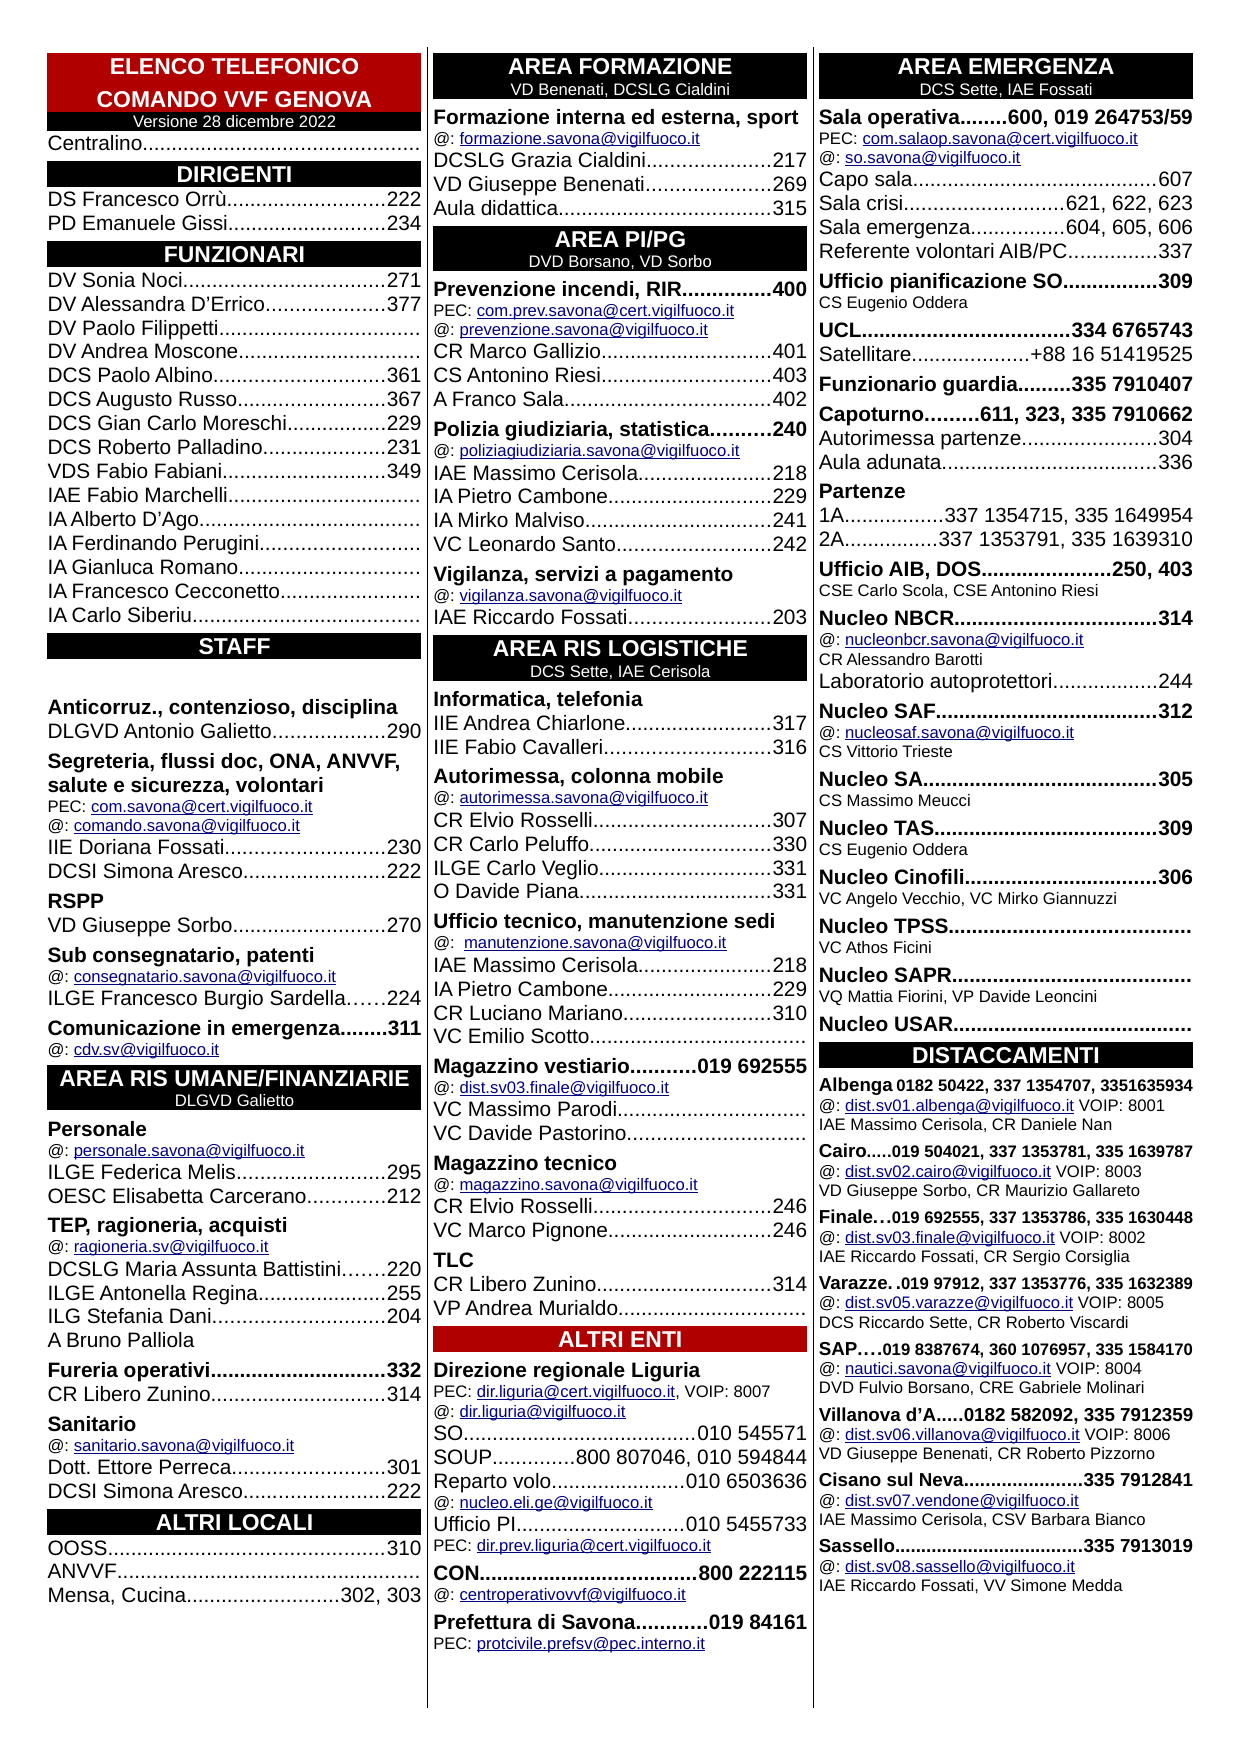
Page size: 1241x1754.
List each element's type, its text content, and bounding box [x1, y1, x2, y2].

text ANVVF [47, 1559, 421, 1583]
text DVD Borsano, VD Sorbo [433, 252, 807, 271]
subtitle Segreteria, flussi doc, ONA, ANVVF, salute e sicurezza, volontari [47, 749, 421, 797]
subtitle Altri enti [433, 1326, 807, 1352]
text VC Emilio Scotto [433, 1024, 807, 1048]
text Centralino [47, 131, 421, 155]
subtitle TLC [433, 1248, 807, 1272]
text DVD Fulvio Borsano, CRE Gabriele Molinari [819, 1378, 1193, 1397]
text @: nucleonbcr.savona@vigilfuoco.it [819, 630, 1193, 649]
text PEC: dir.liguria@cert.vigilfuoco.it, VOIP: 8007 [433, 1382, 807, 1401]
text IA Pietro Cambone 229 [433, 976, 807, 1000]
subtitle Sala operativa 600, 019 264753/59 [819, 105, 1193, 129]
text VC Athos Ficini [819, 938, 1193, 957]
subtitle Ufficio AIB, DOS 250, 403 [819, 557, 1193, 581]
text Ufficio PI 010 5455733 [433, 1512, 807, 1536]
text @: ragioneria.sv@vigilfuoco.it [47, 1237, 421, 1256]
text @: dist.sv08.sassello@vigilfuoco.it [819, 1557, 1193, 1576]
subtitle Finale 019 692555, 337 1353786, 335 1630448 [819, 1206, 1193, 1227]
text DCSLG Grazia Cialdini 217 [433, 148, 807, 172]
subtitle UCL 334 6765743 [819, 318, 1193, 342]
text CS Vittorio Trieste [819, 742, 1193, 761]
text DV Sonia Noci 271 [47, 267, 421, 291]
subtitle Nucleo SAF 312 [819, 698, 1193, 722]
subtitle Nucleo Cinofili 306 [819, 865, 1193, 889]
subtitle Direzione regionale Liguria [433, 1358, 807, 1382]
text PEC: com.savona@cert.vigilfuoco.it [47, 797, 421, 816]
subtitle Vigilanza, servizi a pagamento [433, 562, 807, 586]
text IAE Massimo Cerisola, CR Daniele Nan [819, 1115, 1193, 1134]
text IAE Riccardo Fossati, VV Simone Medda [819, 1576, 1193, 1595]
text @: sanitario.savona@vigilfuoco.it [47, 1436, 421, 1455]
text ILGE Francesco Burgio Sardella 224 [47, 986, 421, 1010]
text IA Ferdinando Perugini [47, 531, 421, 555]
text IA Mirko Malviso 241 [433, 508, 807, 532]
text CR Alessandro Barotti [819, 649, 1193, 668]
subtitle Polizia giudiziaria, statistica 240 [433, 417, 807, 441]
subtitle Nucleo SAPR [819, 963, 1193, 987]
text @: dir.liguria@vigilfuoco.it [433, 1401, 807, 1421]
text IIE Doriana Fossati 230 [47, 835, 421, 859]
text DCS Roberto Palladino 231 [47, 435, 421, 459]
text CR Libero Zunino 314 [47, 1382, 421, 1406]
text DV Andrea Moscone [47, 339, 421, 363]
text Mensa, Cucina 302, 303 [47, 1583, 421, 1607]
text Versione 28 dicembre 2022 [47, 112, 421, 131]
subtitle Distaccamenti [819, 1042, 1193, 1068]
subtitle Nucleo USAR [819, 1012, 1193, 1036]
subtitle Personale [47, 1116, 421, 1140]
subtitle Sanitario [47, 1412, 421, 1436]
text DS Francesco Orrù 222 [47, 187, 421, 211]
text VD Giuseppe Sorbo 270 [47, 913, 421, 937]
text SOUP 800 807046, 010 594844 [433, 1444, 807, 1468]
text Autorimessa partenze 304 [819, 426, 1193, 449]
text @: magazzino.savona@vigilfuoco.it [433, 1175, 807, 1194]
text IA Alberto D’Ago [47, 507, 421, 531]
subtitle ELENCO TELEFONICO [47, 53, 421, 79]
subtitle Cairo 019 504021, 337 1353781, 335 1639787 [819, 1140, 1193, 1162]
text VD Giuseppe Benenati 269 [433, 172, 807, 196]
text VD Benenati, DCSLG Cialdini [433, 79, 807, 99]
text IA Gianluca Romano [47, 555, 421, 579]
subtitle Funzionario guardia 335 7910407 [819, 372, 1193, 396]
text DCSI Simona Aresco 222 [47, 859, 421, 883]
subtitle Funzionari [47, 241, 421, 267]
text DCSLG Maria Assunta Battistini 220 [47, 1256, 421, 1280]
text CR Elvio Rosselli 307 [433, 807, 807, 831]
text ILGE Antonella Regina 255 [47, 1280, 421, 1304]
subtitle Comunicazione in emergenza 311 [47, 1016, 421, 1040]
text VC Marco Pignone 246 [433, 1218, 807, 1242]
text @: manutenzione.savona@vigilfuoco.it [433, 933, 807, 952]
text IAE Massimo Cerisola, CSV Barbara Bianco [819, 1510, 1193, 1529]
subtitle Area Ris LogistIche [433, 635, 807, 661]
text IAE Fabio Marchelli [47, 483, 421, 507]
subtitle Ufficio tecnico, manutenzione sedi [433, 909, 807, 933]
text @: dist.sv05.varazze@vigilfuoco.it VOIP: 8005 [819, 1293, 1193, 1312]
text VP Andrea Murialdo [433, 1296, 807, 1320]
text @: nautici.savona@vigilfuoco.it VOIP: 8004 [819, 1359, 1193, 1378]
text CS Massimo Meucci [819, 791, 1193, 810]
text Satellitare +88 16 51419525 [819, 342, 1193, 366]
subtitle Anticorruz., contenzioso, disciplina [47, 695, 421, 719]
text @: personale.savona@vigilfuoco.it [47, 1140, 421, 1159]
text VDS Fabio Fabiani 349 [47, 459, 421, 483]
text VC Leonardo Santo 242 [433, 532, 807, 556]
text Dott. Ettore Perreca 301 [47, 1455, 421, 1479]
text IAE Riccardo Fossati, CR Sergio Corsiglia [819, 1247, 1193, 1266]
text Capo sala 607 [819, 167, 1193, 191]
text CS Eugenio Oddera [819, 840, 1193, 859]
text Laboratorio autoprotettori 244 [819, 668, 1193, 692]
subtitle Nucleo TAS 309 [819, 816, 1193, 840]
text 2A 337 1353791, 335 1639310 [819, 527, 1193, 551]
subtitle Staff [47, 633, 421, 659]
text @: dist.sv03.finale@vigilfuoco.it [433, 1078, 807, 1097]
text ILGE Federica Melis 295 [47, 1159, 421, 1183]
subtitle Autorimessa, colonna mobile [433, 764, 807, 788]
text IIE Fabio Cavalleri 316 [433, 734, 807, 758]
text VC Davide Pastorino [433, 1121, 807, 1145]
subtitle Area PI/PG [433, 226, 807, 252]
text PEC: dir.prev.liguria@cert.vigilfuoco.it [433, 1536, 807, 1555]
subtitle RSPP [47, 889, 421, 913]
text IA Carlo Siberiu [47, 603, 421, 627]
text CR Libero Zunino 314 [433, 1272, 807, 1296]
text ILGE Carlo Veglio 331 [433, 855, 807, 879]
text SO 010 545571 [433, 1421, 807, 1444]
text A Bruno Palliola [47, 1328, 421, 1352]
text @: consegnatario.savona@vigilfuoco.it [47, 967, 421, 986]
subtitle Sub consegnatario, patenti [47, 943, 421, 967]
text DCS Riccardo Sette, CR Roberto Viscardi [819, 1312, 1193, 1332]
text @: vigilanza.savona@vigilfuoco.it [433, 586, 807, 605]
subtitle Magazzino vestiario 019 692555 [433, 1054, 807, 1078]
text IA Francesco Cecconetto [47, 579, 421, 603]
subtitle Prevenzione incendi, RIR 400 [433, 277, 807, 301]
text VC Massimo Parodi [433, 1097, 807, 1121]
text CR Luciano Mariano 310 [433, 1000, 807, 1024]
text CR Marco Gallizio 401 [433, 339, 807, 363]
text 1A 337 1354715, 335 1649954 [819, 503, 1193, 527]
text IAE Riccardo Fossati 203 [433, 605, 807, 629]
text IAE Massimo Cerisola 218 [433, 952, 807, 976]
text DCSI Simona Aresco 222 [47, 1479, 421, 1503]
text Sala emergenza 604, 605, 606 [819, 215, 1193, 239]
text DV Paolo Filippetti [47, 315, 421, 339]
subtitle Varazze 019 97912, 337 1353776, 335 1632389 [819, 1272, 1193, 1293]
subtitle Nucleo SA 305 [819, 767, 1193, 791]
text DV Alessandra D’Errico 377 [47, 291, 421, 315]
text @: centroperativovvf@vigilfuoco.it [433, 1584, 807, 1604]
text DCS Sette, IAE Fossati [819, 79, 1193, 99]
text @: nucleosaf.savona@vigilfuoco.it [819, 722, 1193, 742]
text PEC: com.prev.savona@cert.vigilfuoco.it @: prevenzione.savona@vigilfuoco.it [433, 301, 807, 339]
text IIE Andrea Chiarlone 317 [433, 711, 807, 734]
subtitle Fureria operativi 332 [47, 1358, 421, 1382]
text OOSS 310 [47, 1535, 421, 1559]
subtitle Area formazione [433, 53, 807, 79]
text Referente volontari AIB/PC 337 [819, 239, 1193, 263]
subtitle CON 800 222115 [433, 1561, 807, 1584]
text A Franco Sala 402 [433, 387, 807, 411]
text VQ Mattia Fiorini, VP Davide Leoncini [819, 987, 1193, 1006]
text @: autorimessa.savona@vigilfuoco.it [433, 788, 807, 807]
text @: dist.sv06.villanova@vigilfuoco.it VOIP: 8006 [819, 1425, 1193, 1444]
text DCS Sette, IAE Cerisola [433, 661, 807, 681]
text CS Antonino Riesi 403 [433, 363, 807, 387]
subtitle Informatica, telefonia [433, 687, 807, 711]
subtitle Capoturno 611, 323, 335 7910662 [819, 402, 1193, 426]
subtitle Partenze [819, 479, 1193, 503]
text @: comando.savona@vigilfuoco.it [47, 816, 421, 835]
subtitle Villanova d’A 0182 582092, 335 7912359 [819, 1403, 1193, 1425]
text @: poliziagiudiziaria.savona@vigilfuoco.it [433, 441, 807, 460]
subtitle SAP 019 8387674, 360 1076957, 335 1584170 [819, 1337, 1193, 1359]
text Aula adunata 336 [819, 449, 1193, 473]
subtitle Albenga 0182 50422, 337 1354707, 3351635934 [819, 1074, 1193, 1096]
subtitle Formazione interna ed esterna, sport [433, 105, 807, 129]
subtitle Cisano sul Neva 335 7912841 [819, 1469, 1193, 1491]
text ILG Stefania Dani 204 [47, 1304, 421, 1328]
text VC Angelo Vecchio, VC Mirko Giannuzzi [819, 889, 1193, 908]
subtitle Ufficio pianificazione SO 309 [819, 269, 1193, 293]
subtitle Nucleo NBCR 314 [819, 606, 1193, 630]
text O Davide Piana 331 [433, 879, 807, 903]
text @: so.savona@vigilfuoco.it [819, 148, 1193, 167]
text @: formazione.savona@vigilfuoco.it [433, 129, 807, 148]
text Reparto volo 010 6503636 [433, 1468, 807, 1492]
text CS Eugenio Oddera [819, 293, 1193, 312]
text DCS Paolo Albino 361 [47, 363, 421, 387]
subtitle TEP, ragioneria, acquisti [47, 1213, 421, 1237]
subtitle Area Emergenza [819, 53, 1193, 79]
subtitle DIRIGENTI [47, 161, 421, 187]
subtitle Area Ris Umane/Finanziarie [47, 1065, 421, 1091]
text PEC: com.salaop.savona@cert.vigilfuoco.it [819, 129, 1193, 148]
text OESC Elisabetta Carcerano 212 [47, 1183, 421, 1207]
text DLGVD Antonio Galietto 290 [47, 719, 421, 743]
subtitle Sassello 335 7913019 [819, 1535, 1193, 1557]
text @: cdv.sv@vigilfuoco.it [47, 1040, 421, 1059]
subtitle Nucleo TPSS [819, 914, 1193, 938]
text IAE Massimo Cerisola 218 [433, 460, 807, 484]
subtitle Altri locali [47, 1509, 421, 1535]
text IA Pietro Cambone 229 [433, 484, 807, 508]
subtitle Magazzino tecnico [433, 1151, 807, 1175]
subtitle Comando VVF GENOVA [47, 86, 421, 112]
text VD Giuseppe Sorbo, CR Maurizio Gallareto [819, 1181, 1193, 1200]
subtitle Prefettura di Savona 019 84161 [433, 1610, 807, 1634]
text Sala crisi 621, 622, 623 [819, 191, 1193, 215]
text @: dist.sv01.albenga@vigilfuoco.it VOIP: 8001 [819, 1096, 1193, 1115]
text DLGVD Galietto [47, 1091, 421, 1110]
text Aula didattica 315 [433, 196, 807, 220]
text @: dist.sv07.vendone@vigilfuoco.it [819, 1491, 1193, 1510]
text CR Carlo Peluffo 330 [433, 831, 807, 855]
text @: nucleo.eli.ge@vigilfuoco.it [433, 1492, 807, 1512]
text CSE Carlo Scola, CSE Antonino Riesi [819, 581, 1193, 600]
text @: dist.sv03.finale@vigilfuoco.it VOIP: 8002 [819, 1227, 1193, 1247]
text DCS Augusto Russo 367 [47, 387, 421, 411]
text DCS Gian Carlo Moreschi 229 [47, 411, 421, 435]
text VD Giuseppe Benenati, CR Roberto Pizzorno [819, 1444, 1193, 1463]
text PEC: protcivile.prefsv@pec.interno.it [433, 1634, 807, 1653]
text @: dist.sv02.cairo@vigilfuoco.it VOIP: 8003 [819, 1162, 1193, 1181]
text CR Elvio Rosselli 246 [433, 1194, 807, 1218]
text PD Emanuele Gissi 234 [47, 211, 421, 235]
